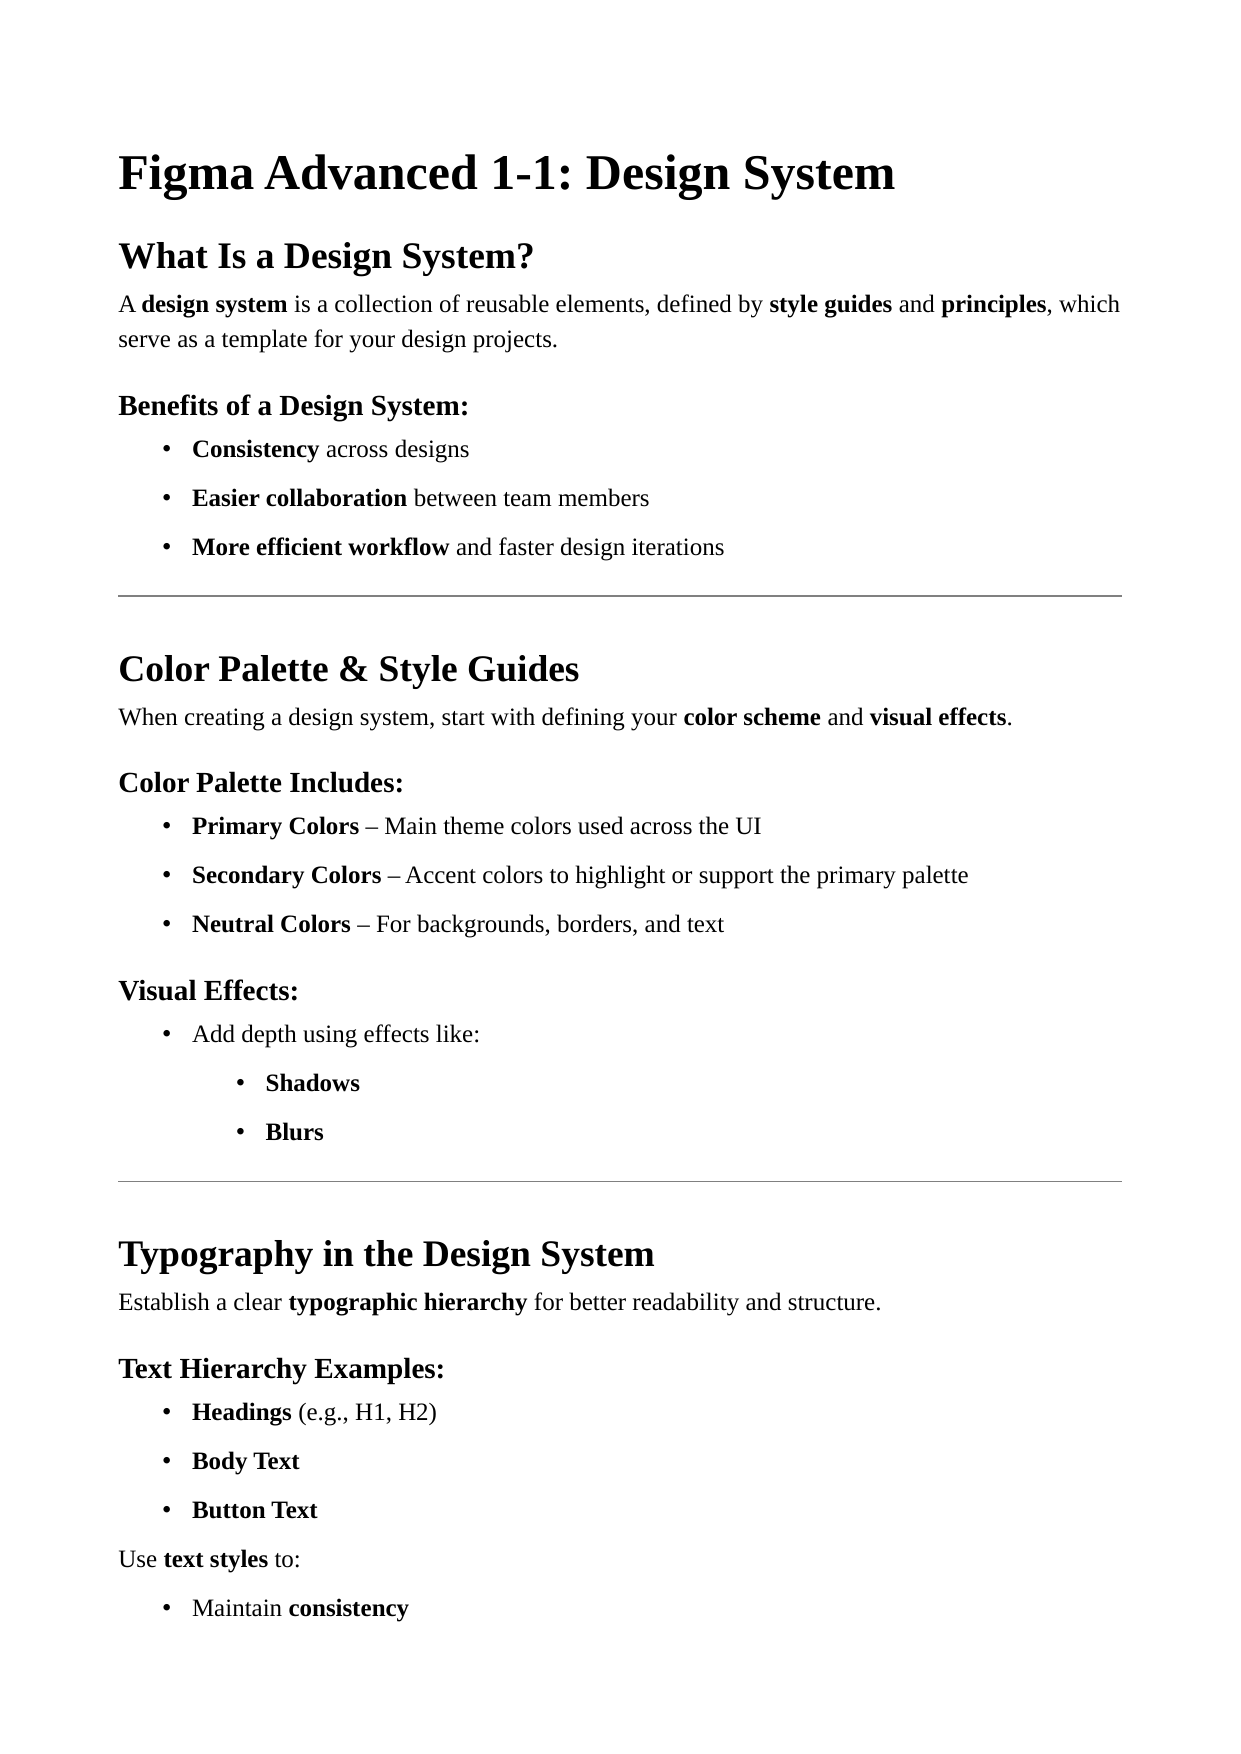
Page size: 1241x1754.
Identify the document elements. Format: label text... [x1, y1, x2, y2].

list Button Text [162, 1495, 1122, 1524]
list Consistency across designs [162, 434, 1122, 462]
subtitle Color Palette Includes: [118, 765, 1122, 799]
list Shadows [236, 1068, 1122, 1097]
list Headings (e.g., H1, H2) [162, 1397, 1122, 1426]
subtitle What Is a Design System? [118, 234, 1122, 277]
subtitle Text Hierarchy Examples: [118, 1351, 1122, 1384]
subtitle Benefits of a Design System: [118, 388, 1122, 421]
subtitle Figma Advanced 1-1: Design System [118, 143, 1122, 201]
list Add depth using effects like: [162, 1019, 1122, 1048]
list Easier collaboration between team members [162, 483, 1122, 512]
list More efficient workflow and faster design iterations [162, 532, 1122, 561]
text When creating a design system, start with defining your color scheme and visual effects. [118, 702, 1122, 730]
text Use text styles to: [118, 1544, 1122, 1573]
subtitle Color Palette & Style Guides [118, 646, 1122, 689]
subtitle Typography in the Design System [118, 1231, 1122, 1274]
list Neutral Colors – For backgrounds, borders, and text [162, 909, 1122, 938]
list Blurs [236, 1117, 1122, 1146]
text A design system is a collection of reusable elements, defined by style guides and principles, which serve as a template for your design projects. [118, 289, 1122, 353]
list Secondary Colors – Accent colors to highlight or support the primary palette [162, 860, 1122, 889]
list Primary Colors – Main theme colors used across the UI [162, 811, 1122, 840]
subtitle Visual Effects: [118, 973, 1122, 1007]
text Establish a clear typographic hierarchy for better readability and structure. [118, 1287, 1122, 1316]
list Maintain consistency [162, 1593, 1122, 1622]
list Body Text [162, 1446, 1122, 1474]
